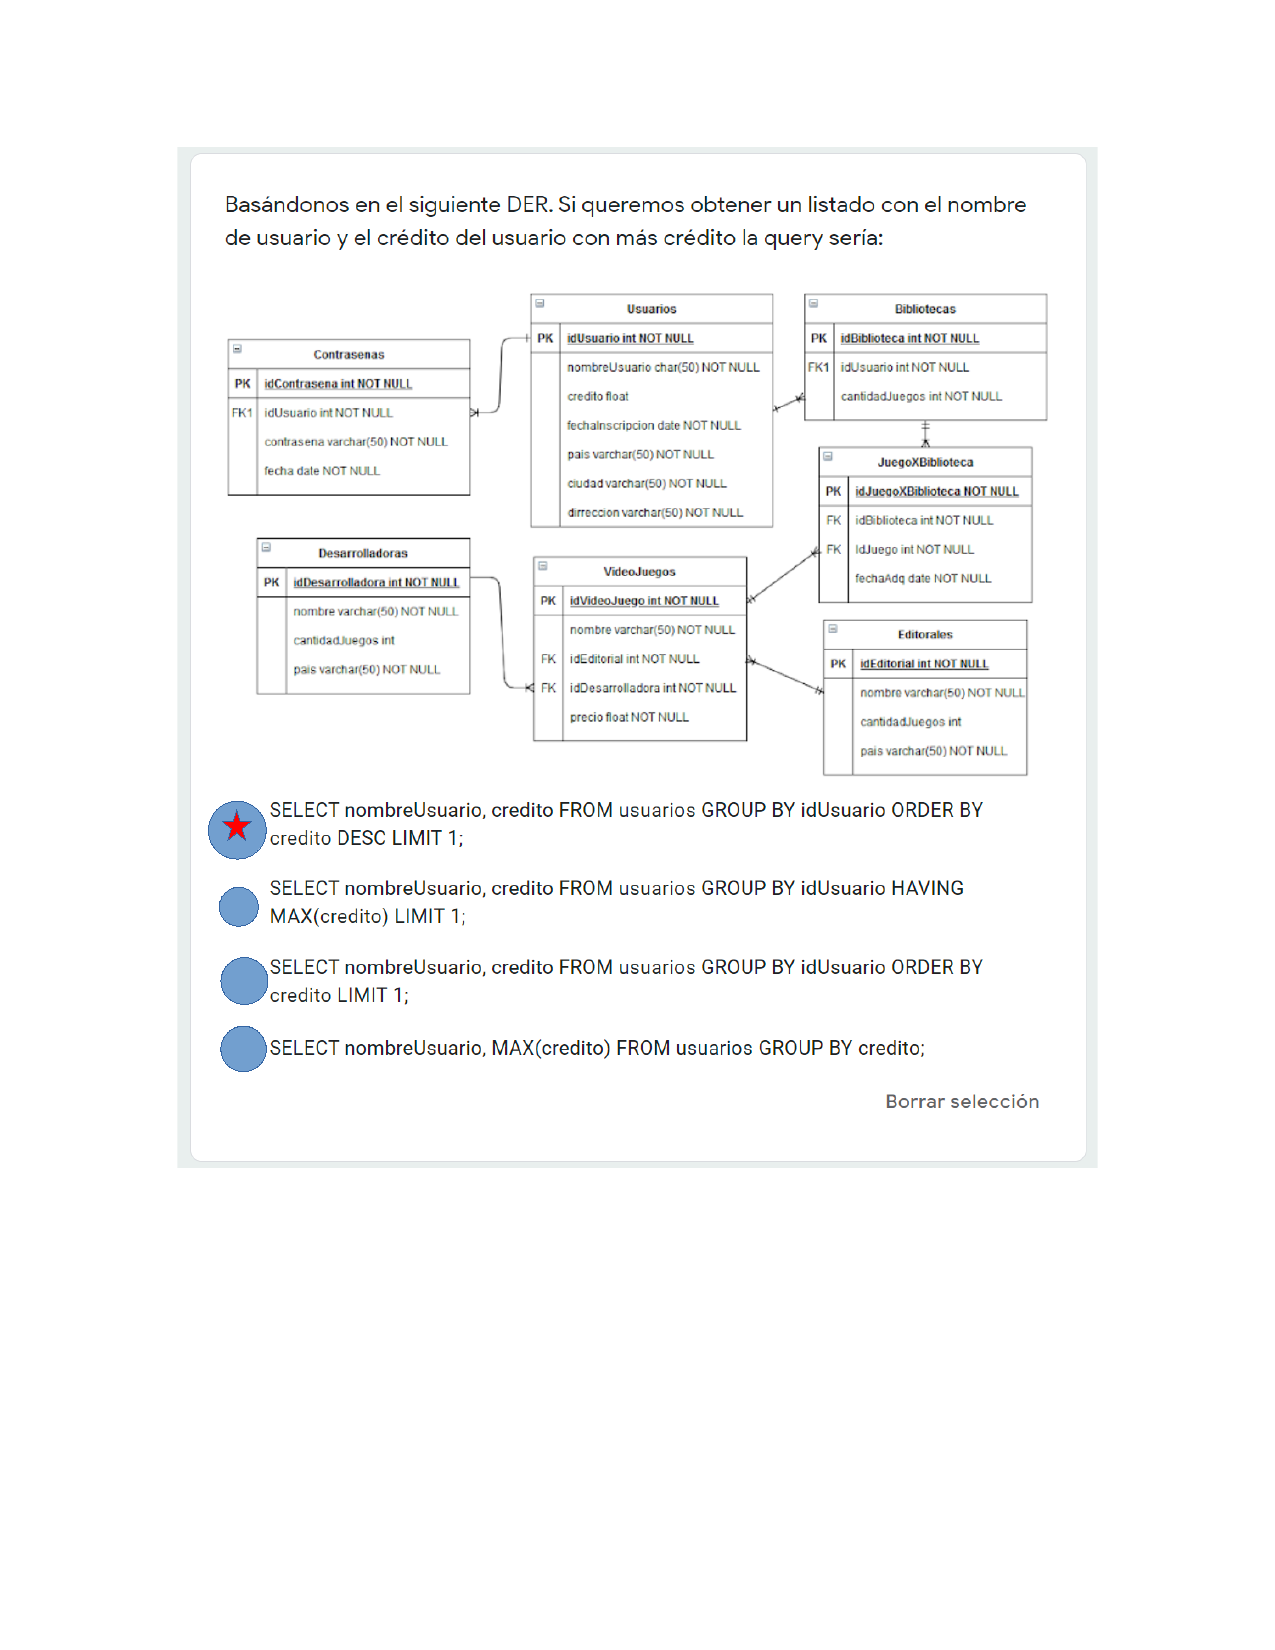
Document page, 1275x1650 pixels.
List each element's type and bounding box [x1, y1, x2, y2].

picture [177, 147, 1098, 1168]
